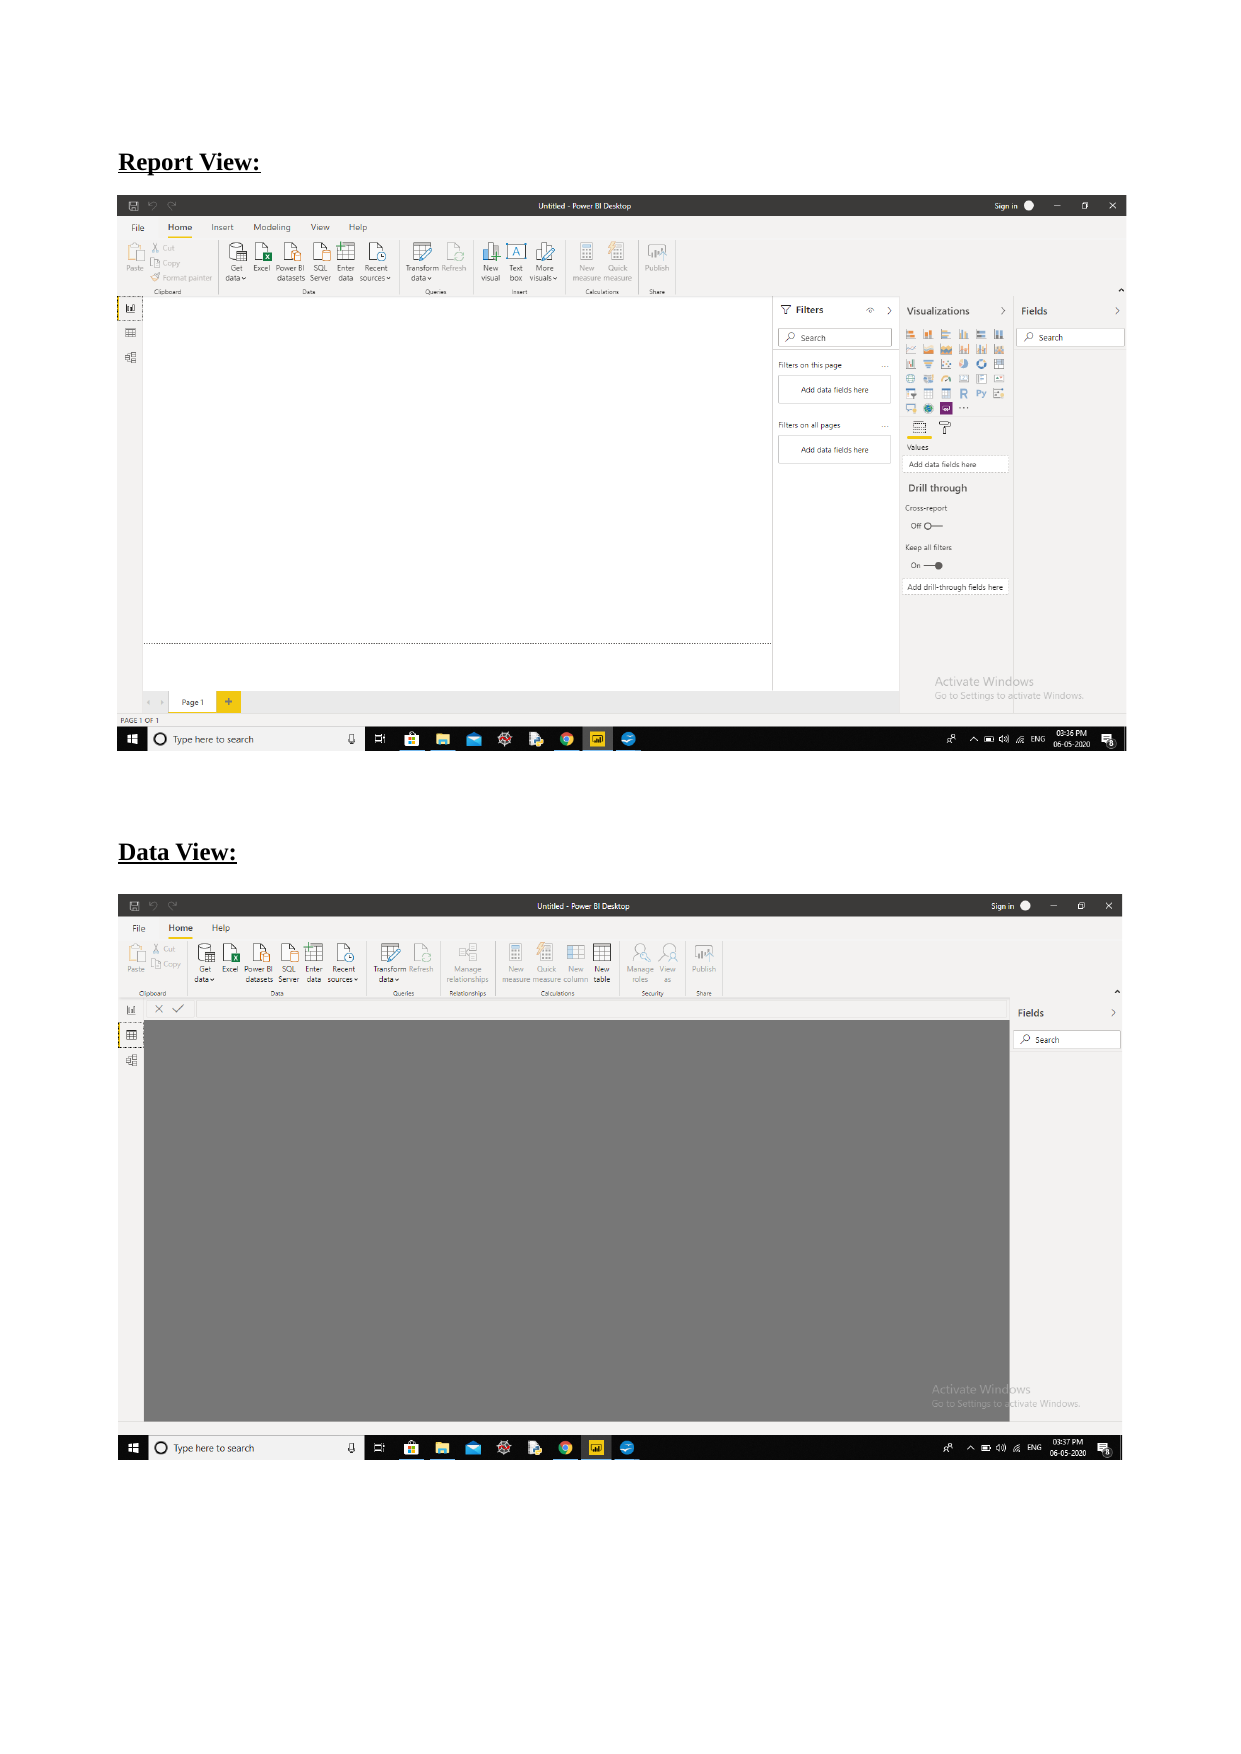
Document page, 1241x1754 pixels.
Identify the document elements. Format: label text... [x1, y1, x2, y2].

text Report View: [118, 147, 1122, 176]
picture [118, 894, 1123, 1460]
text Data View: [118, 837, 1122, 866]
picture [117, 195, 1127, 751]
